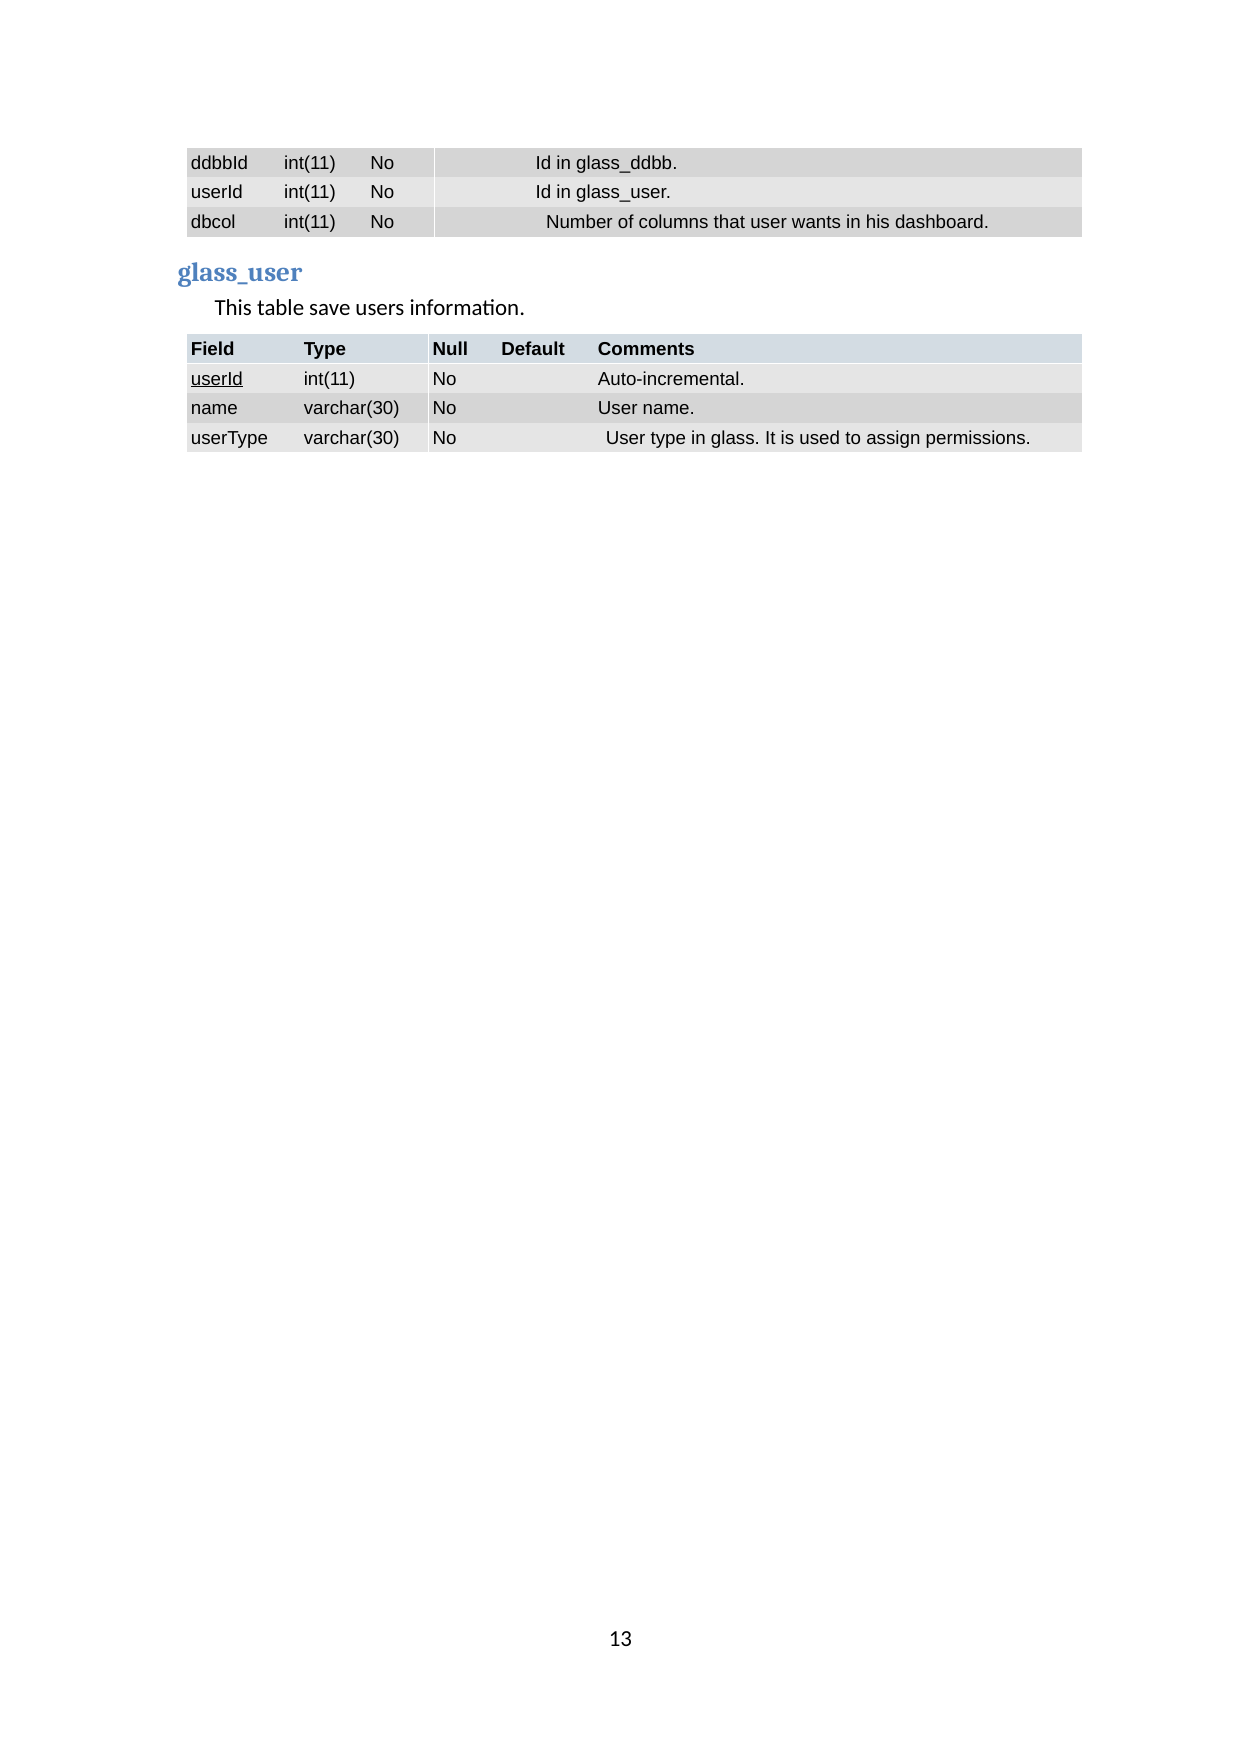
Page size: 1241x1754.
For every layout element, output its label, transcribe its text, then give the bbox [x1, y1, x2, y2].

table_header Default [497, 334, 594, 363]
table_cell ddbbId [187, 148, 280, 177]
table_cell No [366, 207, 434, 237]
table_cell int(11) [280, 207, 366, 237]
table_cell User name. [594, 393, 1082, 423]
table_cell [497, 423, 594, 452]
table_cell No [366, 177, 434, 207]
table_cell [497, 364, 594, 393]
table_header Type [299, 334, 428, 363]
table_cell name [187, 393, 299, 423]
table_cell [435, 148, 531, 177]
table_cell User type in glass. It is used to assign permissions. [594, 423, 1082, 452]
table_cell userId [187, 177, 280, 207]
table_cell userType [187, 423, 299, 452]
table_header Field [187, 334, 299, 363]
table_cell [435, 207, 531, 237]
table_cell Id in glass_ddbb. [531, 148, 1082, 177]
subtitle glass_user [177, 257, 1063, 289]
table_cell int(11) [280, 177, 366, 207]
table_cell No [429, 423, 497, 452]
table_header Comments [594, 334, 1082, 363]
table_cell varchar(30) [299, 393, 428, 423]
table_cell Id in glass_user. [531, 177, 1082, 207]
table_cell [497, 393, 594, 423]
table_cell int(11) [299, 364, 428, 393]
table_cell [435, 177, 531, 207]
table_cell varchar(30) [299, 423, 428, 452]
table_cell No [429, 393, 497, 423]
table_cell No [366, 148, 434, 177]
table_cell No [429, 364, 497, 393]
table_cell int(11) [280, 148, 366, 177]
table_cell Auto-incremental. [594, 364, 1082, 393]
table_cell userId [187, 364, 299, 393]
table_cell dbcol [187, 207, 280, 237]
table_cell Number of columns that user wants in his dashboard. [531, 207, 1082, 237]
text This table save users information. [177, 293, 1063, 321]
table_header Null [429, 334, 497, 363]
